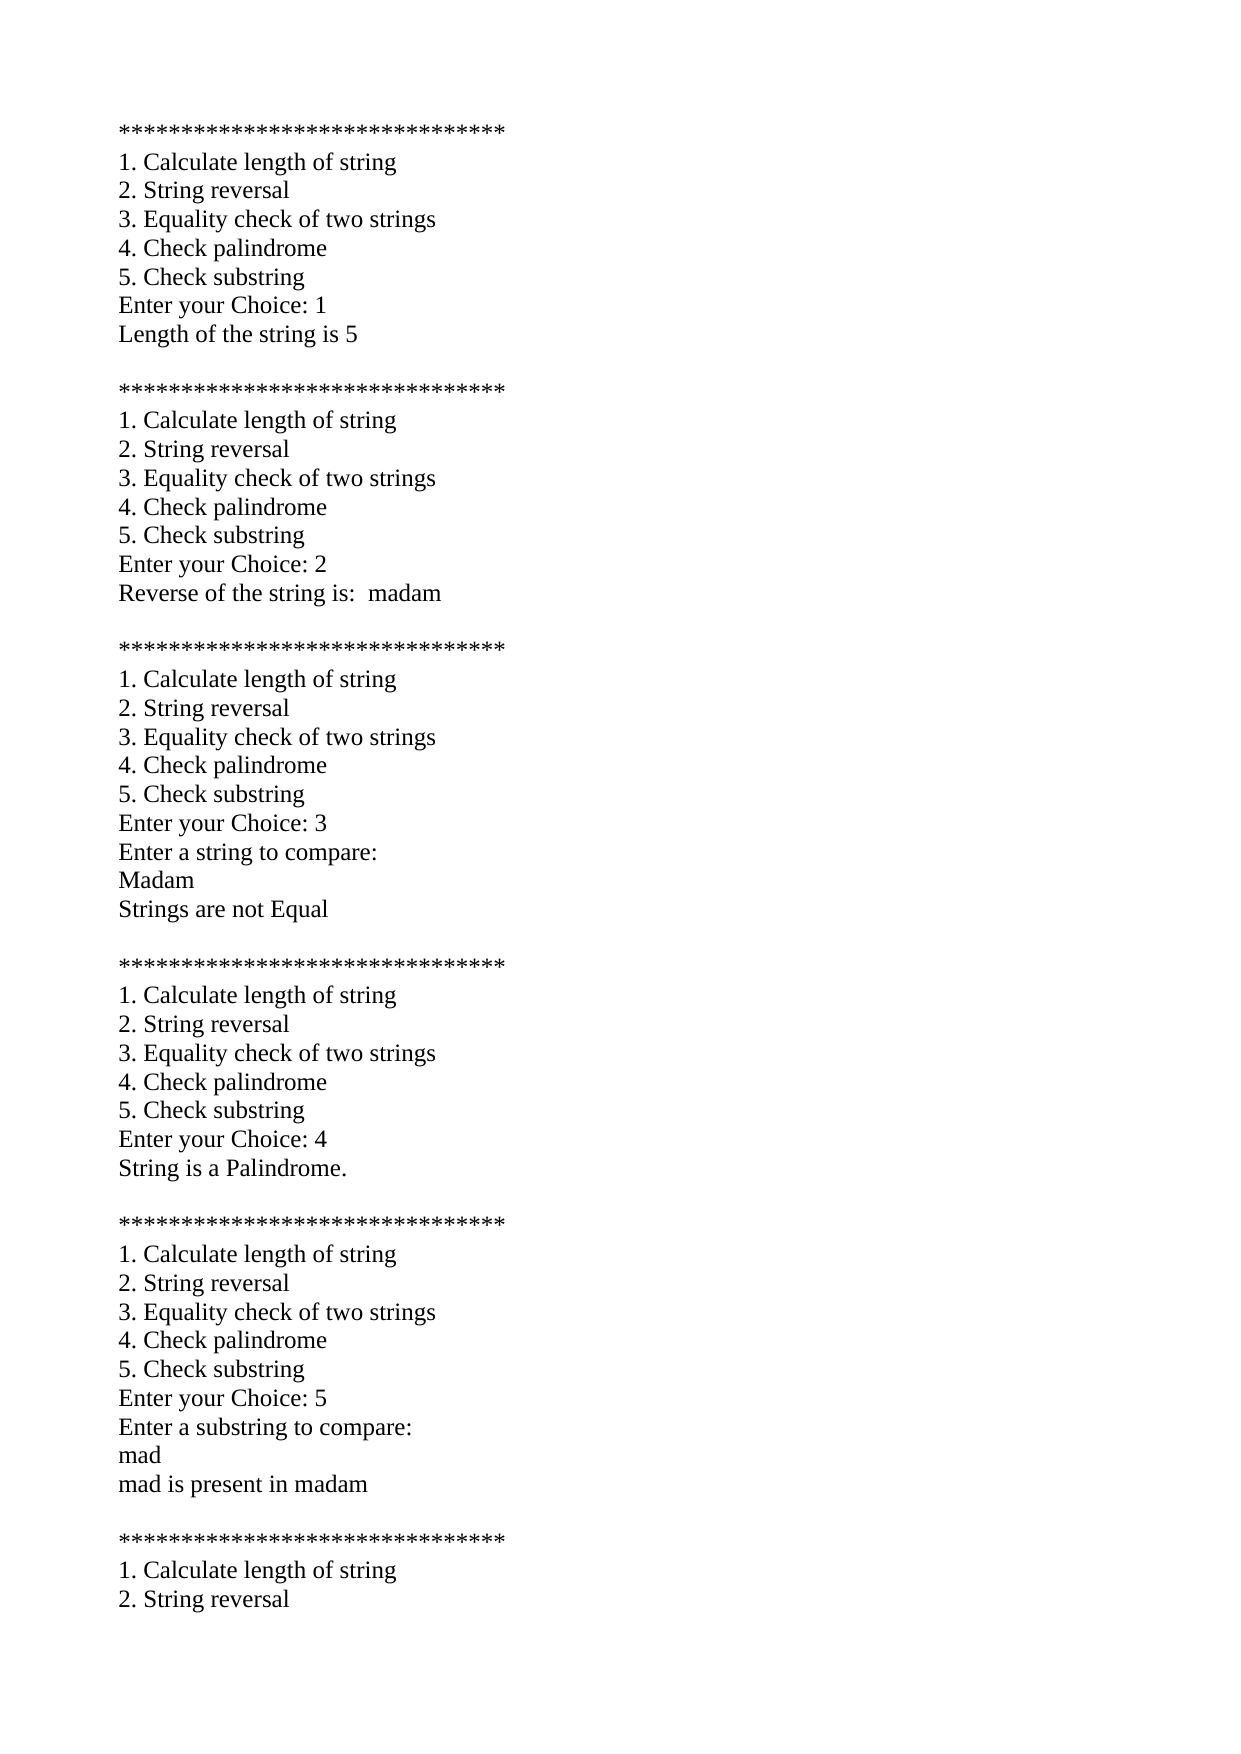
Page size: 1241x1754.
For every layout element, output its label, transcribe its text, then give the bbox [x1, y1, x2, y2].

text String is a Palindrome. [118, 1153, 1122, 1182]
text 3. Equality check of two strings [118, 1297, 1122, 1326]
text 2. String reversal [118, 1584, 1122, 1613]
text Enter your Choice: 4 [118, 1124, 1122, 1153]
text 4. Check palindrome [118, 233, 1122, 262]
text 2. String reversal [118, 1268, 1122, 1297]
text 1. Calculate length of string [118, 1556, 1122, 1584]
text Enter your Choice: 2 [118, 549, 1122, 578]
text 3. Equality check of two strings [118, 1038, 1122, 1067]
text 4. Check palindrome [118, 1326, 1122, 1354]
text Length of the string is 5 [118, 319, 1122, 348]
text Enter your Choice: 3 [118, 808, 1122, 837]
text Enter your Choice: 1 [118, 291, 1122, 319]
text ******************************* [118, 1211, 1122, 1239]
text 5. Check substring [118, 779, 1122, 808]
text ******************************* [118, 118, 1122, 147]
text Reverse of the string is: madam [118, 578, 1122, 607]
text 4. Check palindrome [118, 1067, 1122, 1096]
text 5. Check substring [118, 1354, 1122, 1383]
text 3. Equality check of two strings [118, 463, 1122, 492]
text 5. Check substring [118, 1096, 1122, 1124]
text Madam [118, 866, 1122, 894]
text ******************************* [118, 952, 1122, 981]
text mad is present in madam [118, 1469, 1122, 1498]
text 3. Equality check of two strings [118, 204, 1122, 233]
text Enter a substring to compare: [118, 1412, 1122, 1441]
text 1. Calculate length of string [118, 406, 1122, 434]
text 5. Check substring [118, 521, 1122, 549]
text 2. String reversal [118, 176, 1122, 204]
text Strings are not Equal [118, 894, 1122, 923]
text 4. Check palindrome [118, 492, 1122, 521]
text mad [118, 1441, 1122, 1469]
text 2. String reversal [118, 434, 1122, 463]
text ******************************* [118, 636, 1122, 664]
text 1. Calculate length of string [118, 664, 1122, 693]
text 2. String reversal [118, 693, 1122, 722]
text 1. Calculate length of string [118, 981, 1122, 1009]
text 5. Check substring [118, 262, 1122, 291]
text 2. String reversal [118, 1009, 1122, 1038]
text 4. Check palindrome [118, 751, 1122, 779]
text ******************************* [118, 377, 1122, 406]
text 1. Calculate length of string [118, 147, 1122, 176]
text 3. Equality check of two strings [118, 722, 1122, 751]
text 1. Calculate length of string [118, 1239, 1122, 1268]
text Enter your Choice: 5 [118, 1383, 1122, 1412]
text Enter a string to compare: [118, 837, 1122, 866]
text ******************************* [118, 1527, 1122, 1556]
